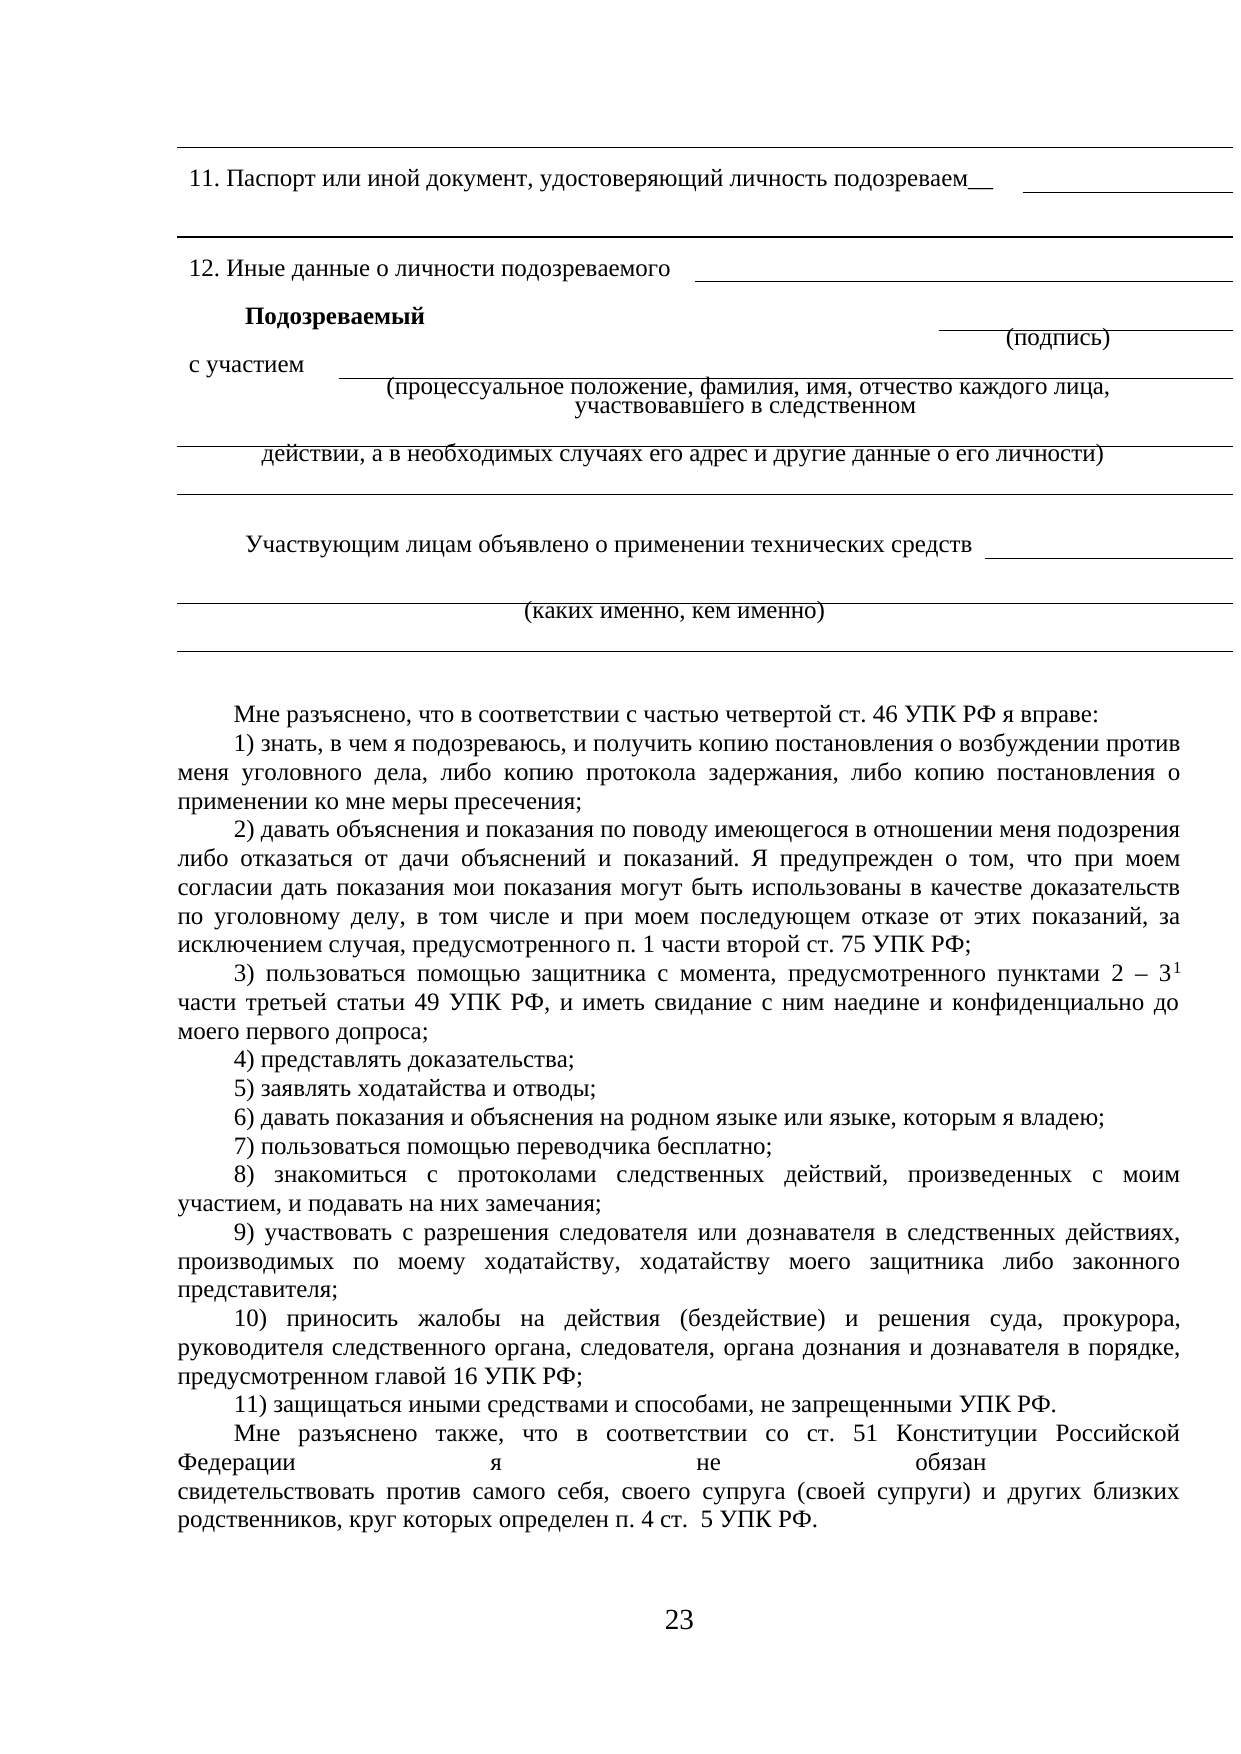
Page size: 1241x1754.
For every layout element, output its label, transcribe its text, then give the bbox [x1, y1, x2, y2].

text действии, а в необходимых случаях его адрес и другие данные о его личности) [177, 447, 1100, 465]
table_header 11. Паспорт или иной документ, удостоверяющий личность подозреваем__ [177, 167, 1023, 192]
text (подпись) [927, 331, 1107, 349]
table_header [177, 417, 1233, 446]
text 7) пользоваться помощью переводчика бесплатно; [177, 1131, 1181, 1159]
table_header [177, 465, 1233, 494]
text 3) пользоваться помощью защитника с момента, предусмотренного пунктами 2 – 31 части третьей статьи 49 УПК РФ, и иметь свидание с ним наедине и конфиденциально до моего первого допроса; [177, 958, 1181, 1044]
table_header [177, 118, 1233, 147]
text 1) знать, в чем я подозреваюсь, и получить копию постановления о возбуждении против меня уголовного дела, либо копию протокола задержания, либо копию постановления о применении ко мне меры пресечения; [177, 728, 1181, 814]
table_header [1023, 167, 1233, 192]
table_header [939, 301, 1233, 330]
text действии, а в необходимых случаях его адрес и другие данные о его личности) [1099, 447, 1188, 465]
text (каких именно, кем именно) [820, 604, 1181, 622]
table_header 12. Иные данные о личности подозреваемого [177, 256, 695, 281]
text 10) приносить жалобы на действия (бездействие) и решения суда, прокурора, руководителя следственного органа, следователя, органа дознания и дознавателя в порядке, предусмотренном главой 16 УПК РФ; [177, 1303, 1181, 1389]
table_header [695, 256, 1233, 281]
table_header [339, 350, 1233, 378]
table_header [985, 533, 1233, 558]
table_header с участием [177, 350, 338, 378]
table_header [177, 622, 1233, 651]
table_header Подозреваемый [177, 301, 938, 330]
text 8) знакомиться с протоколами следственных действий, произведенных с моим участием, и подавать на них замечания; [177, 1159, 1181, 1217]
text Мне разъяснено также, что в соответствии со ст. 51 Конституции Российской Федерации я не обязан свидетельствовать против самого себя, своего супруга (своей супруги) и других близких родственников, круг которых определен п. 4 ст. 5 УПК РФ. [177, 1418, 1181, 1533]
text (подпись) [1106, 331, 1188, 349]
text (каких именно, кем именно) [168, 603, 821, 622]
text 9) участвовать с разрешения следователя или дознавателя в следственных действиях, производимых по моему ходатайству, ходатайству моего защитника либо законного представителя; [177, 1217, 1181, 1303]
text Мне разъяснено, что в соответствии с частью четвертой ст. 46 УПК РФ я вправе: [177, 699, 1181, 728]
table_header [177, 578, 1233, 602]
table_header [177, 211, 1233, 236]
text (процессуальное положение, фамилия, имя, отчество каждого лица, участвовавшего в следственном [308, 379, 1188, 417]
text 5) заявлять ходатайства и отводы; [177, 1073, 1181, 1102]
text 6) давать показания и объяснения на родном языке или языке, которым я владею; [177, 1102, 1181, 1131]
text 4) представлять доказательства; [177, 1044, 1181, 1073]
text 2) давать объяснения и показания по поводу имеющегося в отношении меня подозрения либо отказаться от дачи объяснений и показаний. Я предупрежден о том, что при моем согласии дать показания мои показания могут быть использованы в качестве доказательств по уголовному делу, в том числе и при моем последующем отказе от этих показаний, за исключением случая, предусмотренного п. 1 части второй ст. 75 УПК РФ; [177, 814, 1181, 958]
text 11) защищаться иными средствами и способами, не запрещенными УПК РФ. [177, 1389, 1181, 1418]
table_header Участвующим лицам объявлено о применении технических средств [177, 533, 985, 558]
